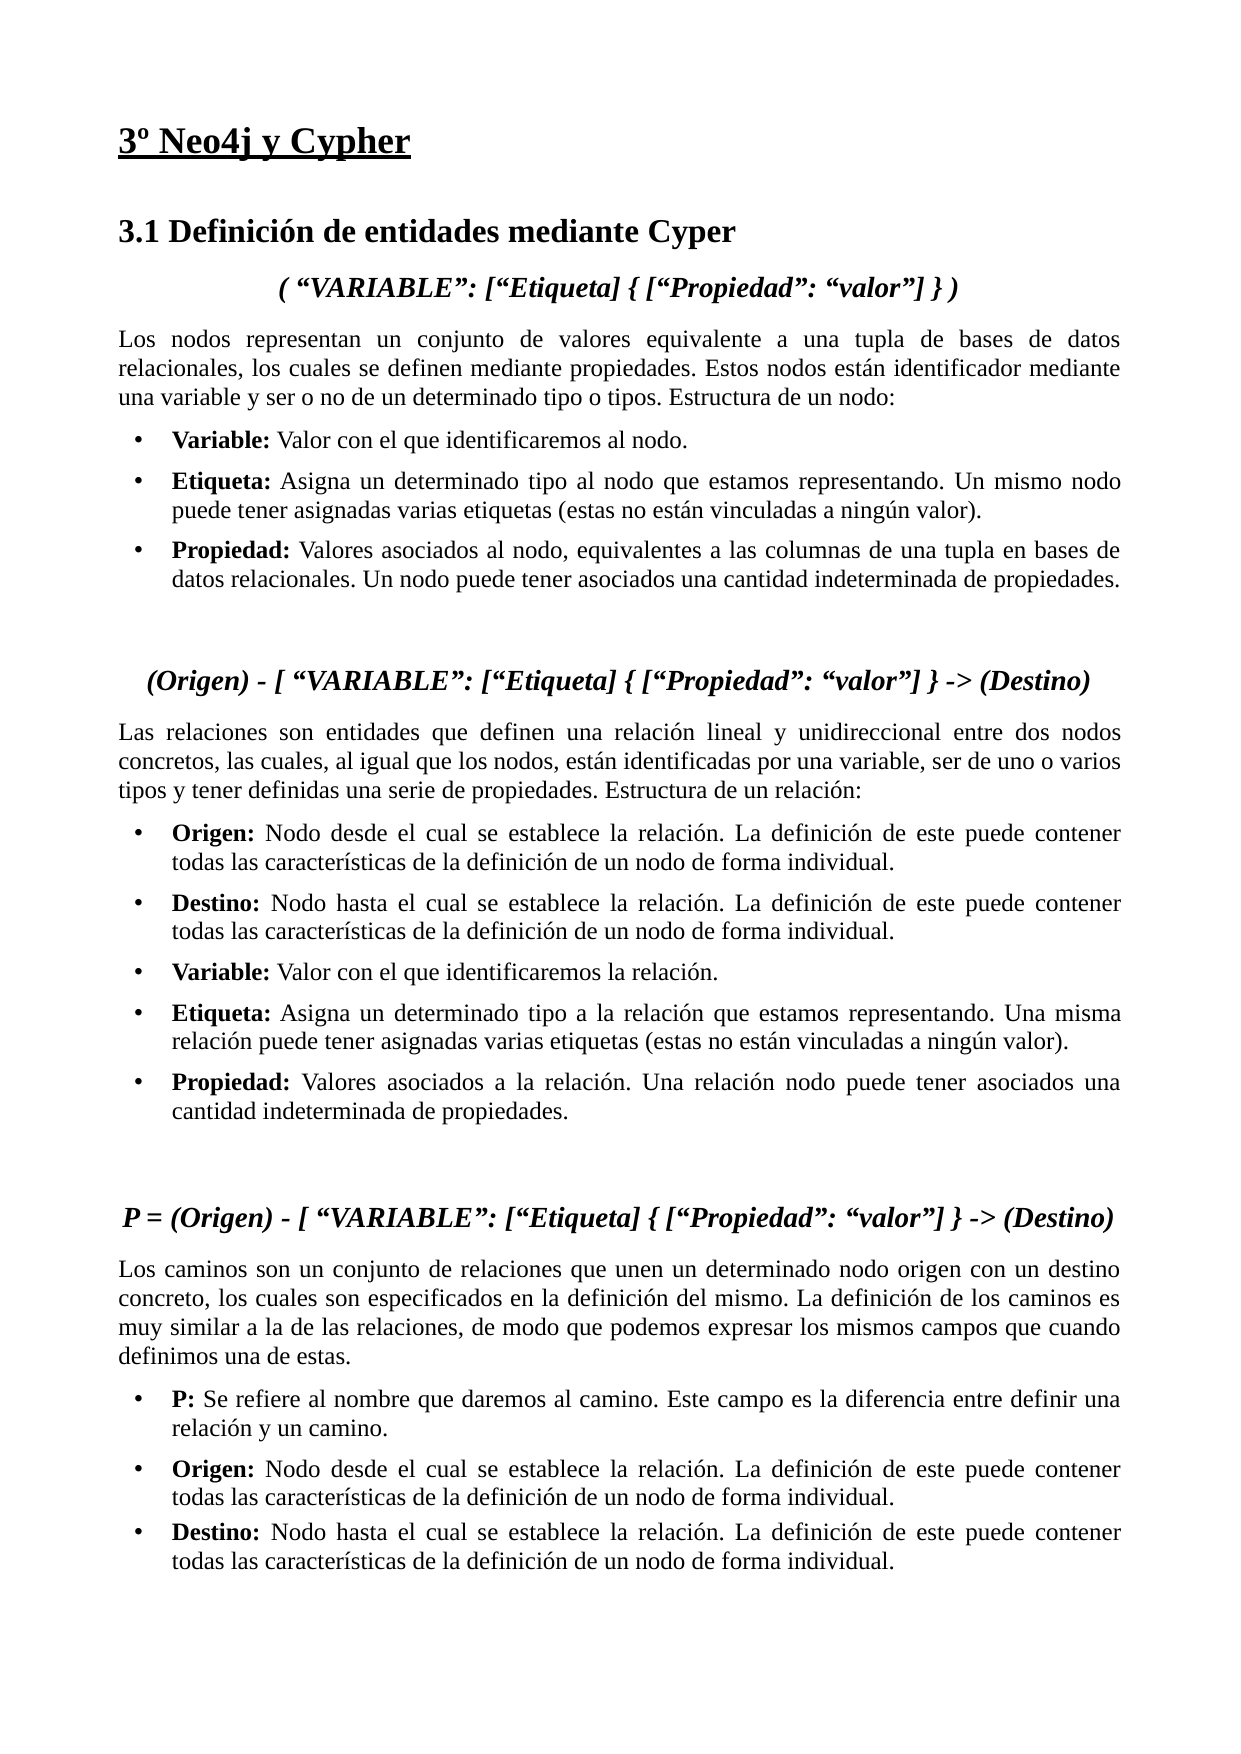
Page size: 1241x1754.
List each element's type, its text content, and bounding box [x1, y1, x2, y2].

text Las relaciones son entidades que definen una relación lineal y unidireccional entre dos nodos concretos, las cuales, al igual que los nodos, están identificadas por una variable, ser de uno o varios tipos y tener definidas una serie de propiedades. Estructura de un relación: [59, 717, 1122, 803]
list Destino: Nodo hasta el cual se establece la relación. La definición de este puede contener todas las características de la definición de un nodo de forma individual. [134, 888, 1122, 945]
list Variable: Valor con el que identificaremos al nodo. [134, 426, 1122, 454]
text 3º Neo4j y Cypher [118, 118, 1122, 161]
list Etiqueta: Asigna un determinado tipo al nodo que estamos representando. Un mismo nodo puede tener asignadas varias etiquetas (estas no están vinculadas a ningún valor). [134, 466, 1122, 524]
text Los nodos representan un conjunto de valores equivalente a una tupla de bases de datos relacionales, los cuales se definen mediante propiedades. Estos nodos están identificador mediante una variable y ser o no de un determinado tipo o tipos. Estructura de un nodo: [59, 324, 1122, 411]
text P = (Origen) - [ “VARIABLE”: [“Etiqueta] { [“Propiedad”: “valor”] } -> (Destino) [118, 1200, 1122, 1234]
list Propiedad: Valores asociados al nodo, equivalentes a las columnas de una tupla en bases de datos relacionales. Un nodo puede tener asociados una cantidad indeterminada de propiedades. [134, 536, 1122, 593]
list Propiedad: Valores asociados a la relación. Una relación nodo puede tener asociados una cantidad indeterminada de propiedades. [134, 1067, 1122, 1124]
text ( “VARIABLE”: [“Etiqueta] { [“Propiedad”: “valor”] } ) [118, 270, 1122, 304]
list Variable: Valor con el que identificaremos la relación. [134, 957, 1122, 986]
list Origen: Nodo desde el cual se establece la relación. La definición de este puede contener todas las características de la definición de un nodo de forma individual. [134, 818, 1122, 876]
list Destino: Nodo hasta el cual se establece la relación. La definición de este puede contener todas las características de la definición de un nodo de forma individual. [134, 1517, 1122, 1575]
text Los caminos son un conjunto de relaciones que unen un determinado nodo origen con un destino concreto, los cuales son especificados en la definición del mismo. La definición de los caminos es muy similar a la de las relaciones, de modo que podemos expresar los mismos campos que cuando definimos una de estas. [59, 1254, 1122, 1369]
list Etiqueta: Asigna un determinado tipo a la relación que estamos representando. Una misma relación puede tener asignadas varias etiquetas (estas no están vinculadas a ningún valor). [134, 998, 1122, 1055]
text (Origen) - [ “VARIABLE”: [“Etiqueta] { [“Propiedad”: “valor”] } -> (Destino) [118, 663, 1122, 697]
list P: Se refiere al nombre que daremos al camino. Este campo es la diferencia entre definir una relación y un camino. [134, 1384, 1122, 1442]
text 3.1 Definición de entidades mediante Cyper [118, 211, 1122, 250]
list Origen: Nodo desde el cual se establece la relación. La definición de este puede contener todas las características de la definición de un nodo de forma individual. [134, 1454, 1122, 1511]
